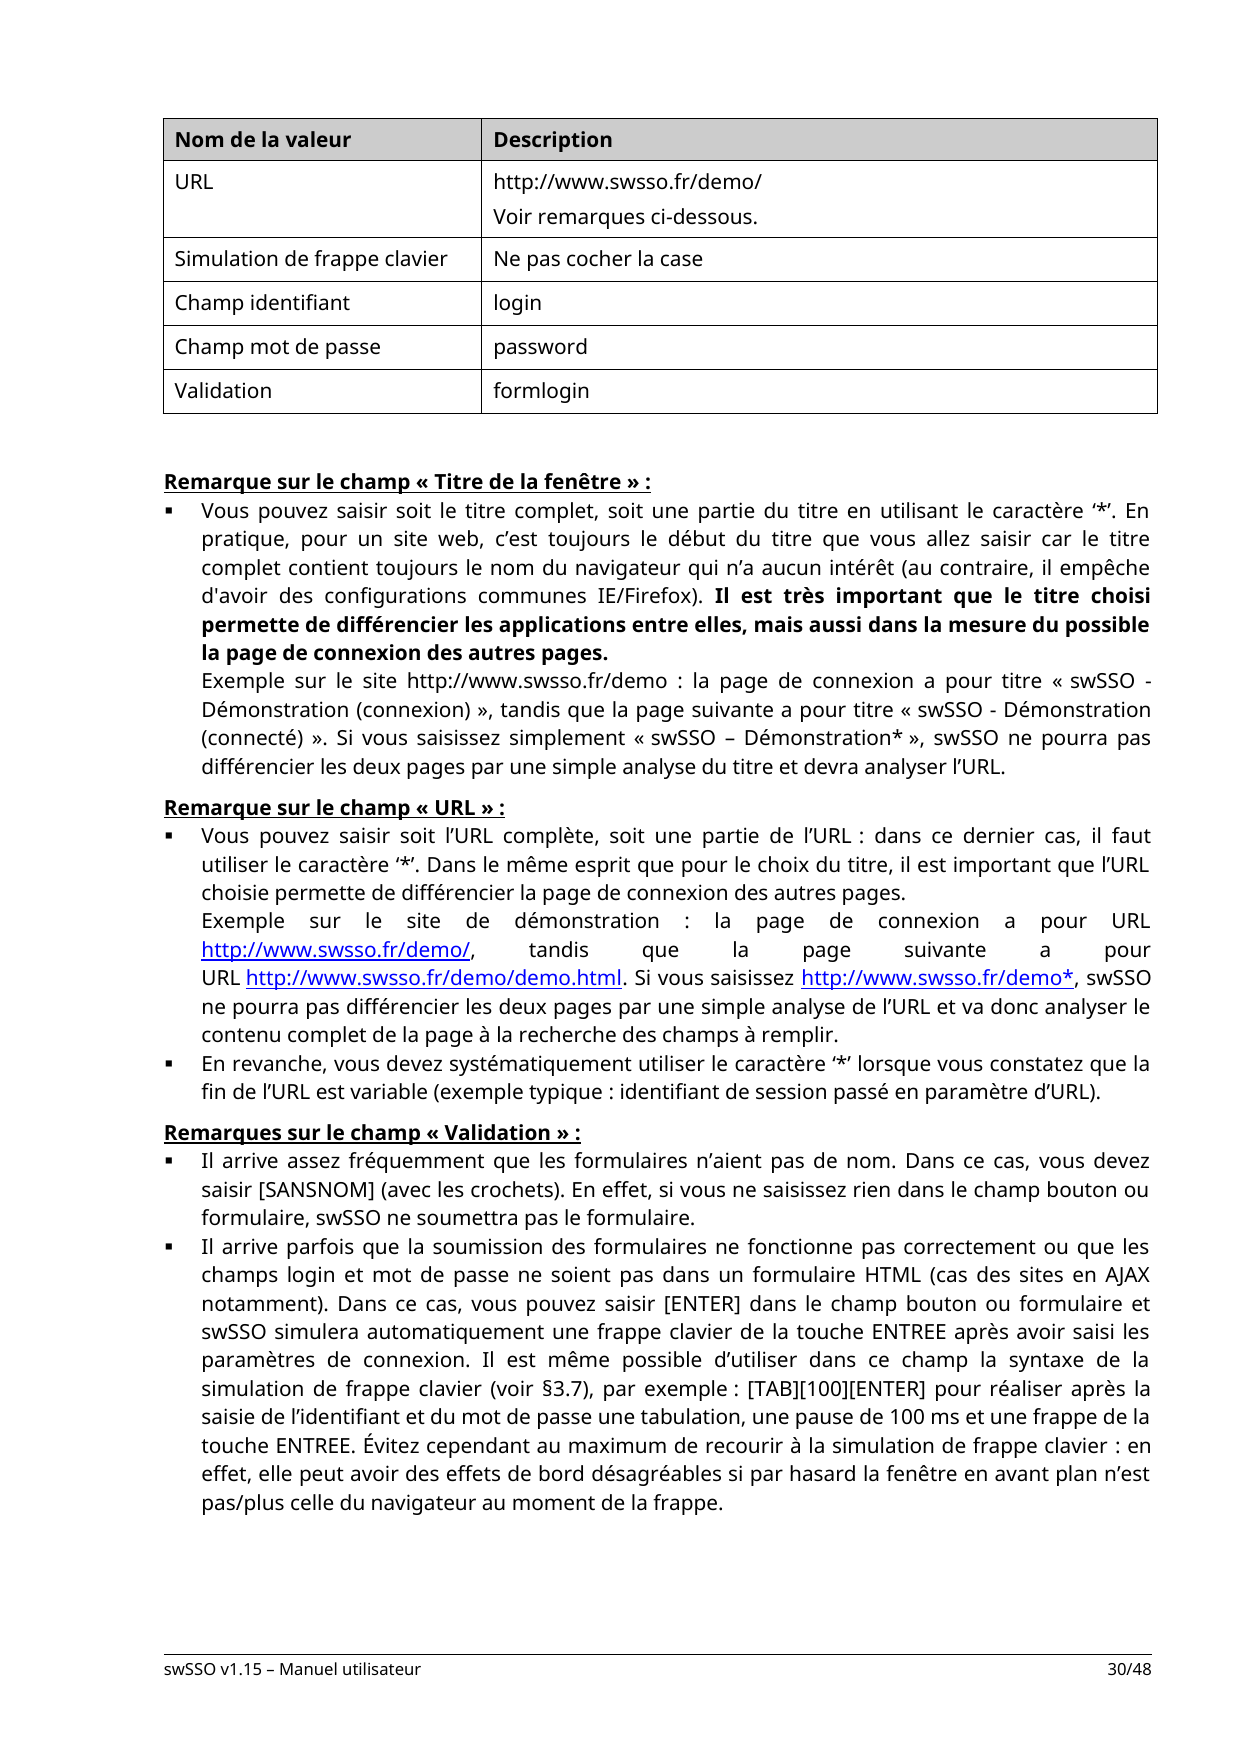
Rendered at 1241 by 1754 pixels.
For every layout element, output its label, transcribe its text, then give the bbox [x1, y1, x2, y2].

text Remarque sur le champ « URL » : [164, 793, 1152, 821]
table_cell Champ mot de passe [164, 326, 481, 369]
table_cell Champ identifiant [164, 282, 481, 325]
table_cell http://www.swsso.fr/demo/ Voir remarques ci-dessous. [482, 161, 1157, 237]
text Exemple sur le site de démonstration : la page de connexion a pour URL http://www.swsso.fr/demo/, tandis que la page suivante a pour URL http://www.swsso.fr/demo/demo.html. Si vous saisissez http://www.swsso.fr/demo*, swSSO ne pourra pas différencier les deux pages par une simple analyse de l’URL et va donc analyser le contenu complet de la page à la recherche des champs à remplir. [201, 907, 1152, 1049]
table_header Description [482, 119, 1157, 160]
text Remarques sur le champ « Validation » : [164, 1118, 1152, 1147]
table_cell formlogin [482, 370, 1157, 413]
list Vous pouvez saisir soit l’URL complète, soit une partie de l’URL : dans ce dernier cas, il faut utiliser le caractère ‘*’. Dans le même esprit que pour le choix du titre, il est important que l’URL choisie permette de différencier la page de connexion des autres pages. [164, 821, 1152, 907]
list Il arrive parfois que la soumission des formulaires ne fonctionne pas correctement ou que les champs login et mot de passe ne soient pas dans un formulaire HTML (cas des sites en AJAX notamment). Dans ce cas, vous pouvez saisir [ENTER] dans le champ bouton ou formulaire et swSSO simulera automatiquement une frappe clavier de la touche ENTREE après avoir saisi les paramètres de connexion. Il est même possible d’utiliser dans ce champ la syntaxe de la simulation de frappe clavier (voir §3.7), par exemple : [TAB][100][ENTER] pour réaliser après la saisie de l’identifiant et du mot de passe une tabulation, une pause de 100 ms et une frappe de la touche ENTREE. Évitez cependant au maximum de recourir à la simulation de frappe clavier : en effet, elle peut avoir des effets de bord désagréables si par hasard la fenêtre en avant plan n’est pas/plus celle du navigateur au moment de la frappe. [164, 1232, 1152, 1516]
list Il arrive assez fréquemment que les formulaires n’aient pas de nom. Dans ce cas, vous devez saisir [SANSNOM] (avec les crochets). En effet, si vous ne saisissez rien dans le champ bouton ou formulaire, swSSO ne soumettra pas le formulaire. [164, 1147, 1152, 1232]
text Exemple sur le site http://www.swsso.fr/demo : la page de connexion a pour titre « swSSO - Démonstration (connexion) », tandis que la page suivante a pour titre « swSSO - Démonstration (connecté) ». Si vous saisissez simplement « swSSO – Démonstration* », swSSO ne pourra pas différencier les deux pages par une simple analyse du titre et devra analyser l’URL. [201, 667, 1152, 780]
table_cell password [482, 326, 1157, 369]
table_cell URL [164, 161, 481, 237]
table_header Nom de la valeur [164, 119, 481, 160]
list Vous pouvez saisir soit le titre complet, soit une partie du titre en utilisant le caractère ‘*’. En pratique, pour un site web, c’est toujours le début du titre que vous allez saisir car le titre complet contient toujours le nom du navigateur qui n’a aucun intérêt (au contraire, il empêche d'avoir des configurations communes IE/Firefox). Il est très important que le titre choisi permette de différencier les applications entre elles, mais aussi dans la mesure du possible la page de connexion des autres pages. [164, 496, 1152, 667]
list En revanche, vous devez systématiquement utiliser le caractère ‘*’ lorsque vous constatez que la fin de l’URL est variable (exemple typique : identifiant de session passé en paramètre d’URL). [164, 1049, 1152, 1106]
table_cell login [482, 282, 1157, 325]
table_cell Ne pas cocher la case [482, 238, 1157, 281]
text Remarque sur le champ « Titre de la fenêtre » : [164, 467, 1152, 496]
table_cell Simulation de frappe clavier [164, 238, 481, 281]
table_cell Validation [164, 370, 481, 413]
